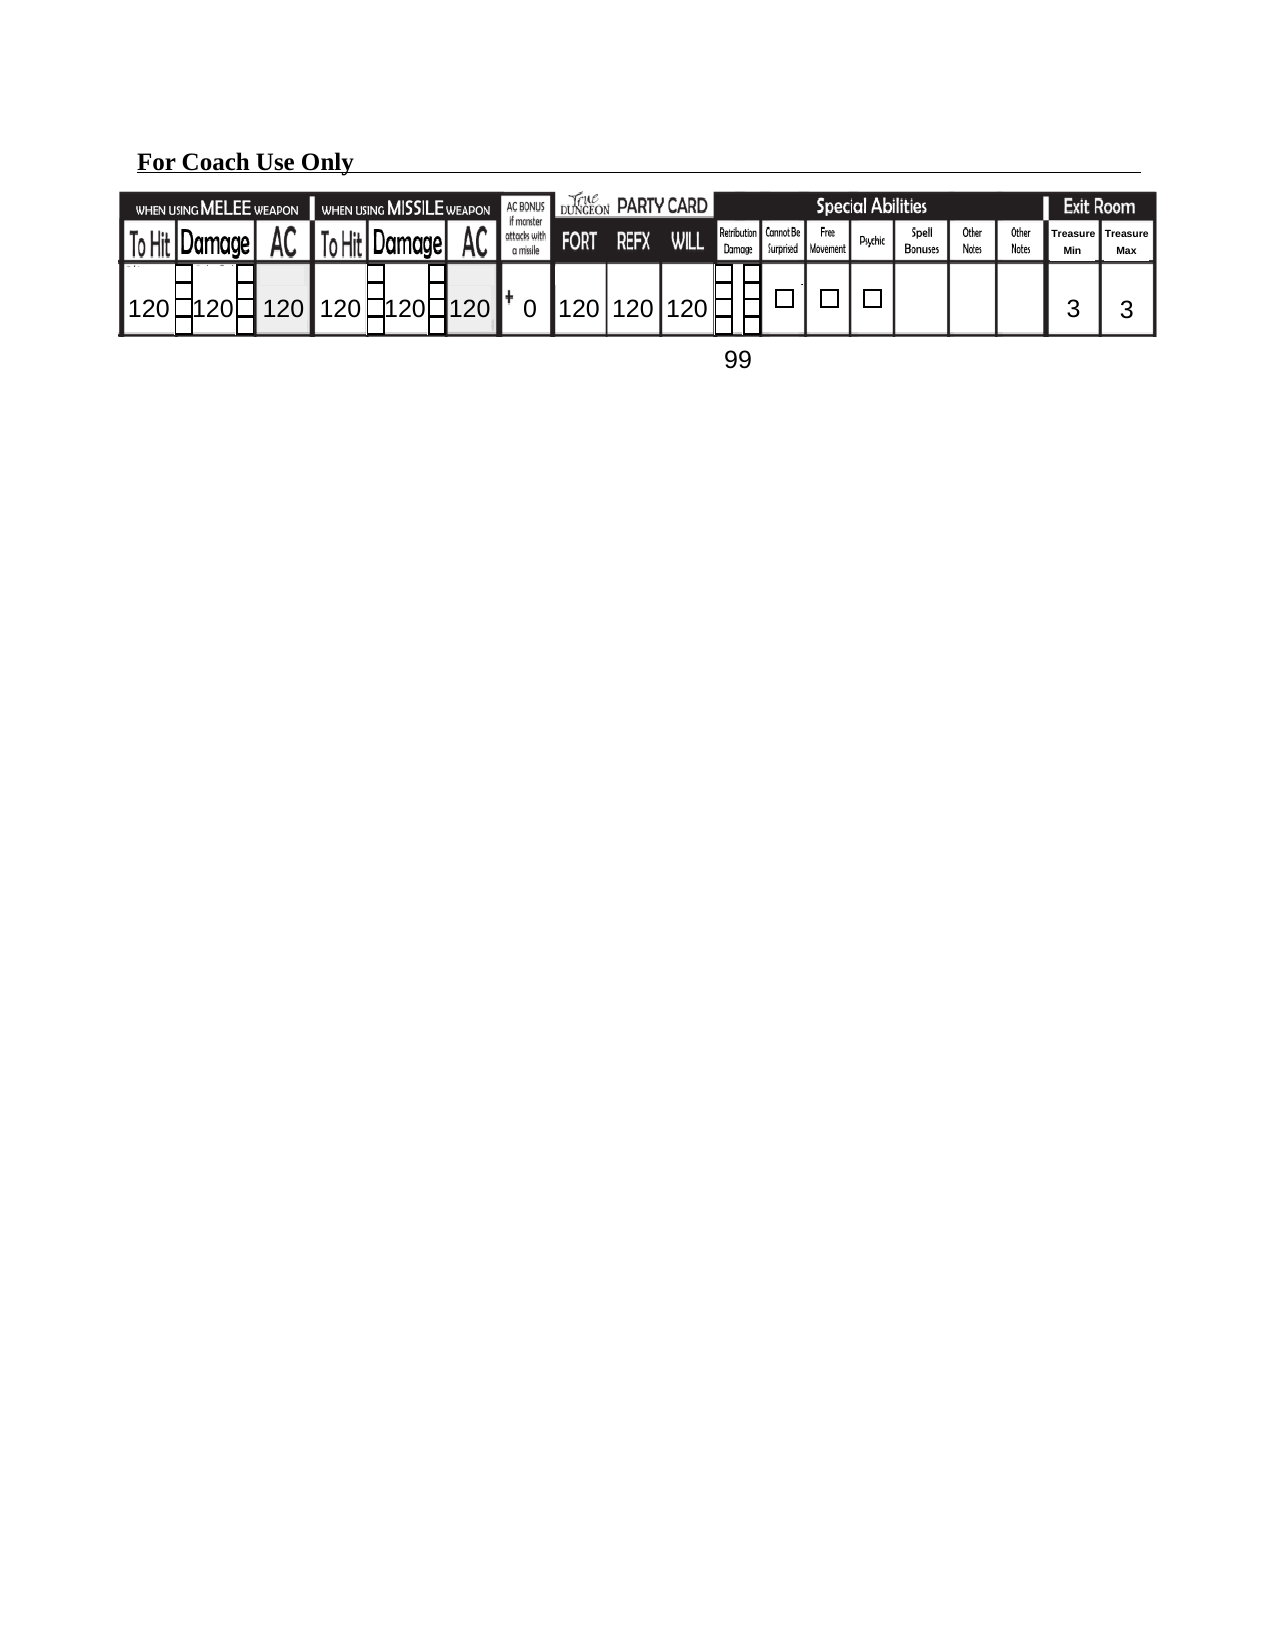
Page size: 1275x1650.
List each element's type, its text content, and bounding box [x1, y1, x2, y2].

text For Coach Use Only [118, 147, 1157, 176]
